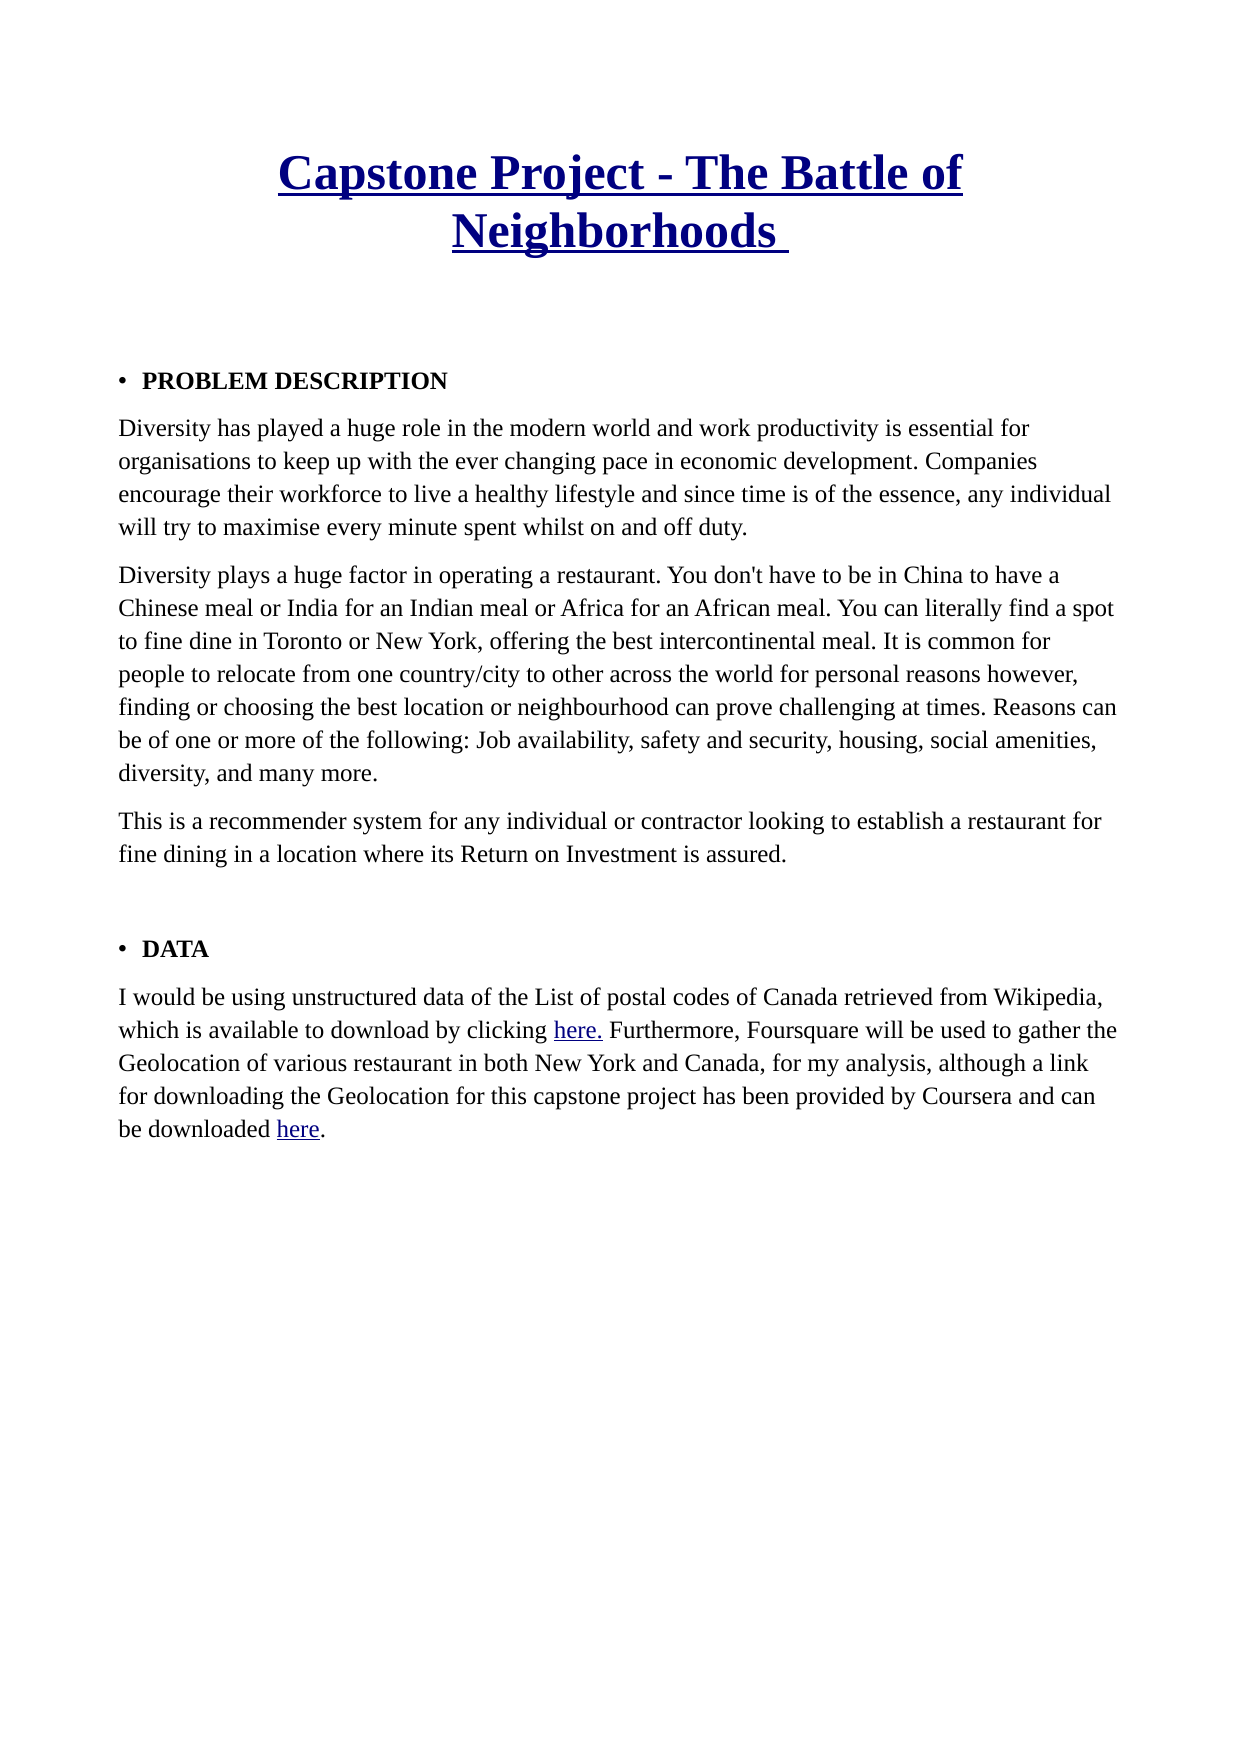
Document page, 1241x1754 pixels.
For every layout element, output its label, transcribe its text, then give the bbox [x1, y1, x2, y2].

text Diversity plays a huge factor in operating a restaurant. You don't have to be in China to have a Chinese meal or India for an Indian meal or Africa for an African meal. You can literally find a spot to fine dine in Toronto or New York, offering the best intercontinental meal. It is common for people to relocate from one country/city to other across the world for personal reasons however, finding or choosing the best location or neighbourhood can prove challenging at times. Reasons can be of one or more of the following: Job availability, safety and security, housing, social amenities, diversity, and many more. [118, 560, 1122, 787]
text Diversity has played a huge role in the modern world and work productivity is essential for organisations to keep up with the ever changing pace in economic development. Companies encourage their workforce to live a healthy lifestyle and since time is of the essence, any individual will try to maximise every minute spent whilst on and off duty. [118, 413, 1122, 541]
text I would be using unstructured data of the List of postal codes of Canada retrieved from Wikipedia, which is available to download by clicking here. Furthermore, Foursquare will be used to gather the Geolocation of various restaurant in both New York and Canada, for my analysis, although a link for downloading the Geolocation for this capstone project has been provided by Coursera and can be downloaded here. [118, 982, 1122, 1142]
text This is a recommender system for any individual or contractor looking to establish a restaurant for fine dining in a location where its Return on Investment is assured. [118, 806, 1122, 868]
subtitle Capstone Project - The Battle of Neighborhoods [118, 143, 1122, 258]
list PROBLEM DESCRIPTION [118, 366, 1122, 394]
list DATA [118, 934, 1122, 963]
